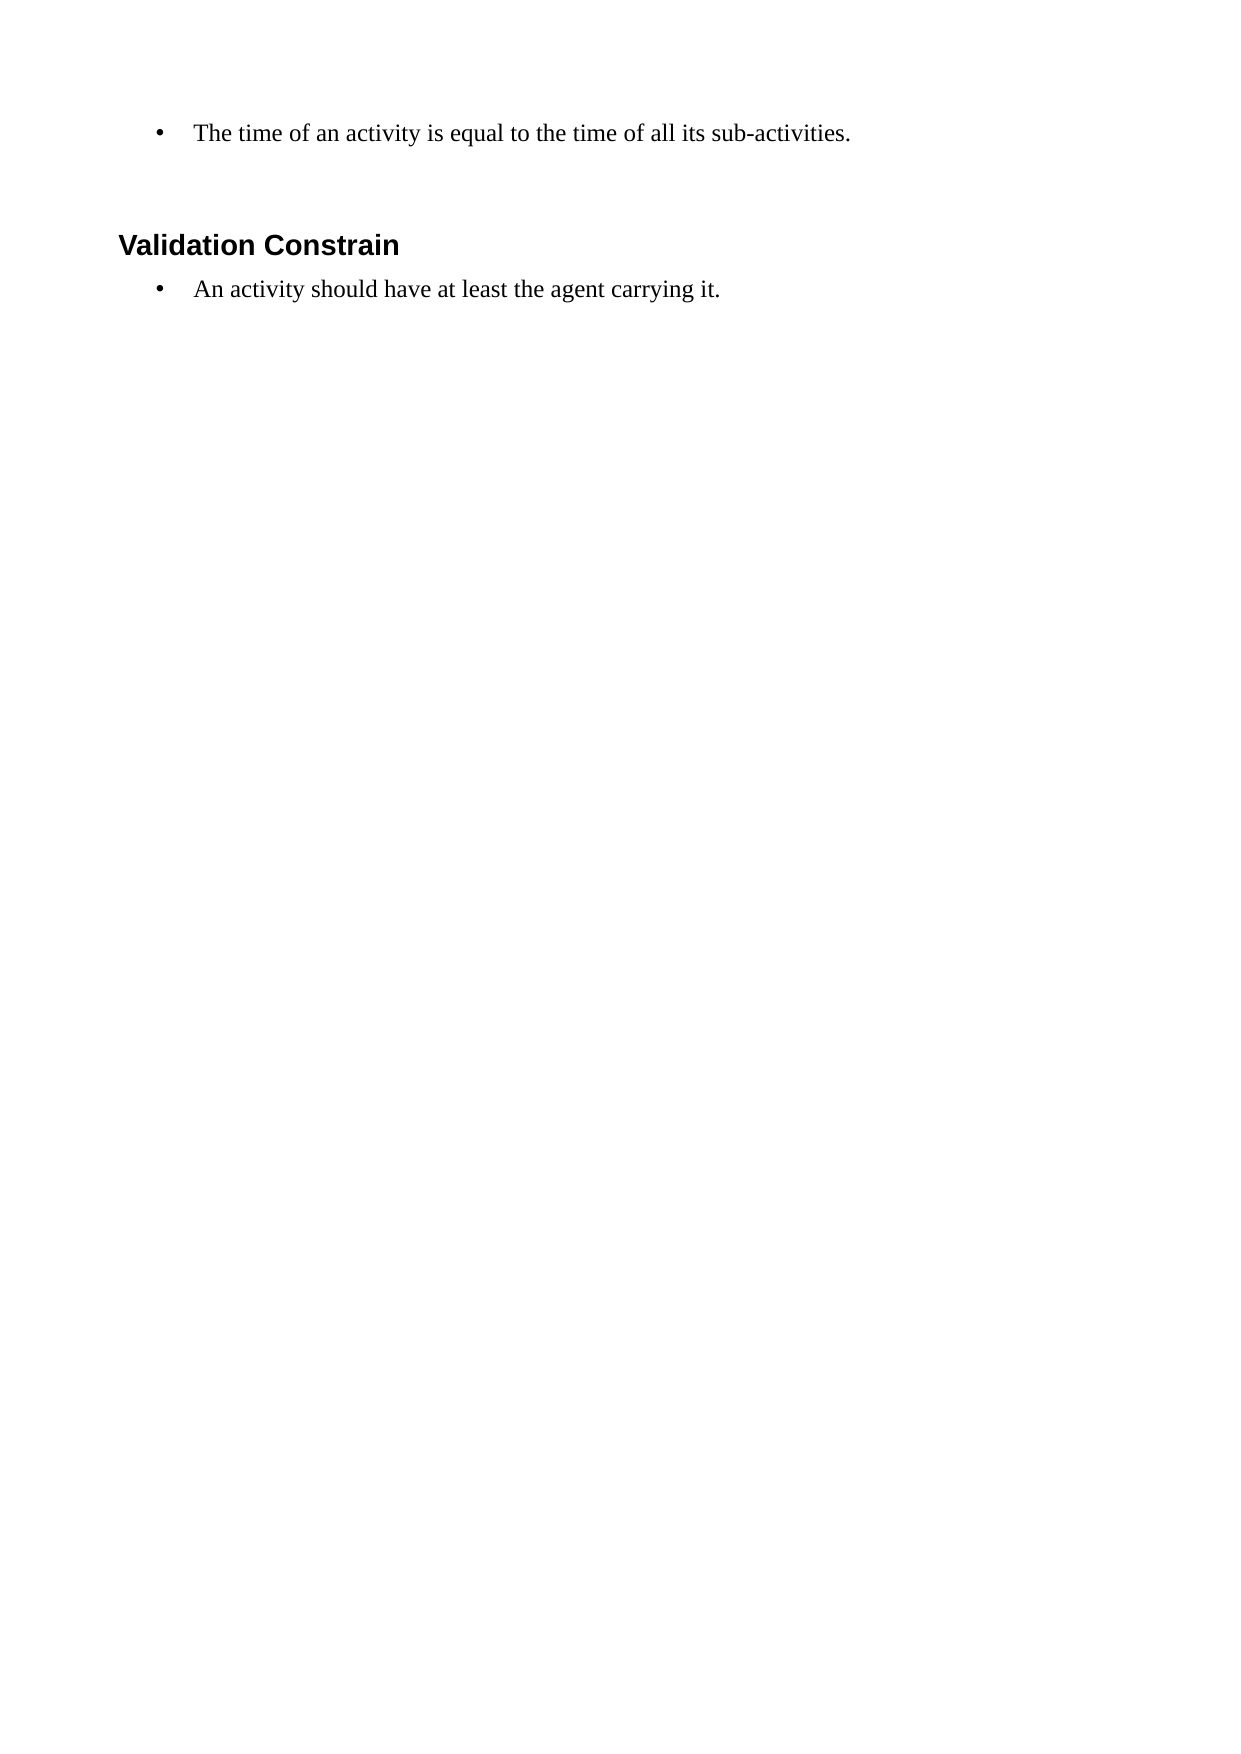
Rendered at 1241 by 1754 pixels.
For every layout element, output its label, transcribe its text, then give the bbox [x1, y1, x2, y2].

list The time of an activity is equal to the time of all its sub-activities. [156, 118, 1122, 147]
subtitle Validation Constrain [118, 228, 1122, 261]
list An activity should have at least the agent carrying it. [156, 274, 1122, 303]
